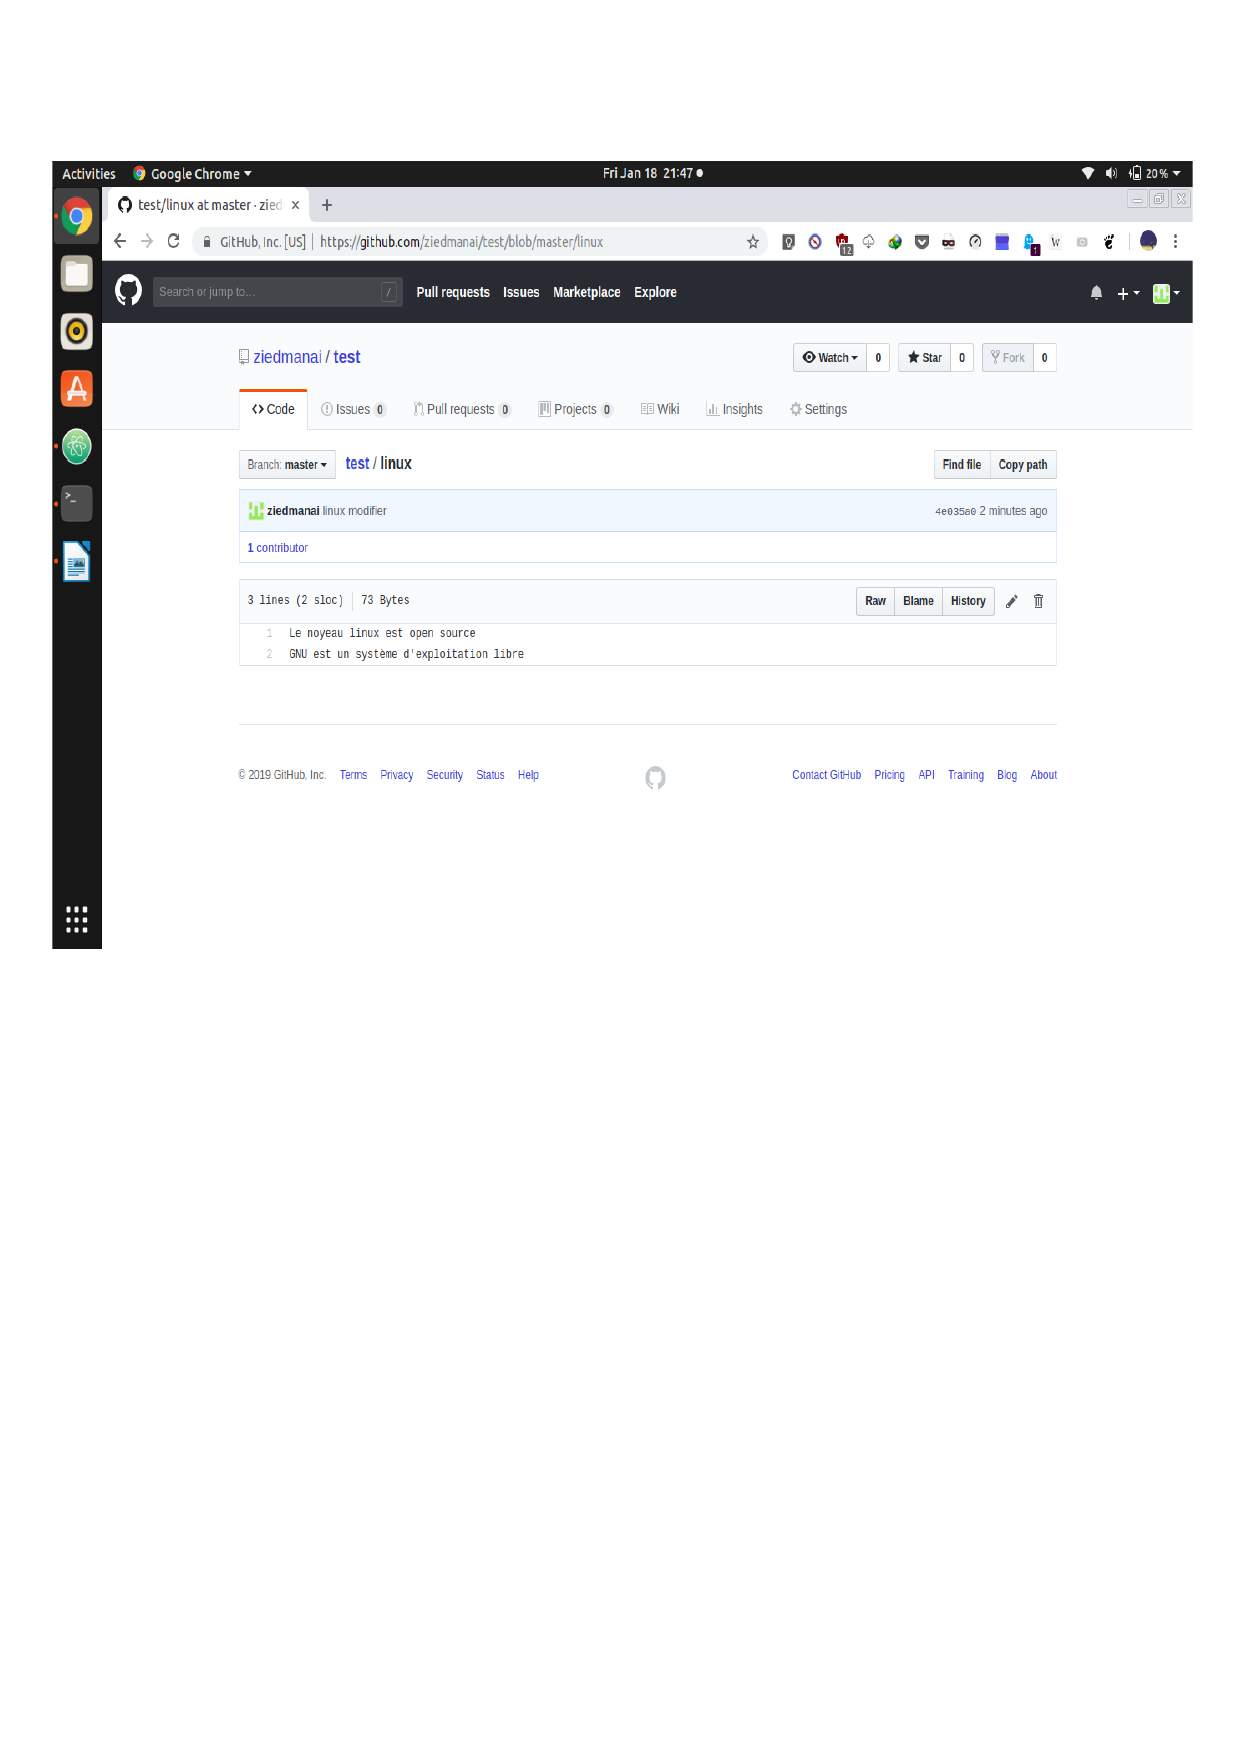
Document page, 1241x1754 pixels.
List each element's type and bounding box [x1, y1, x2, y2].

picture [52, 161, 1193, 949]
